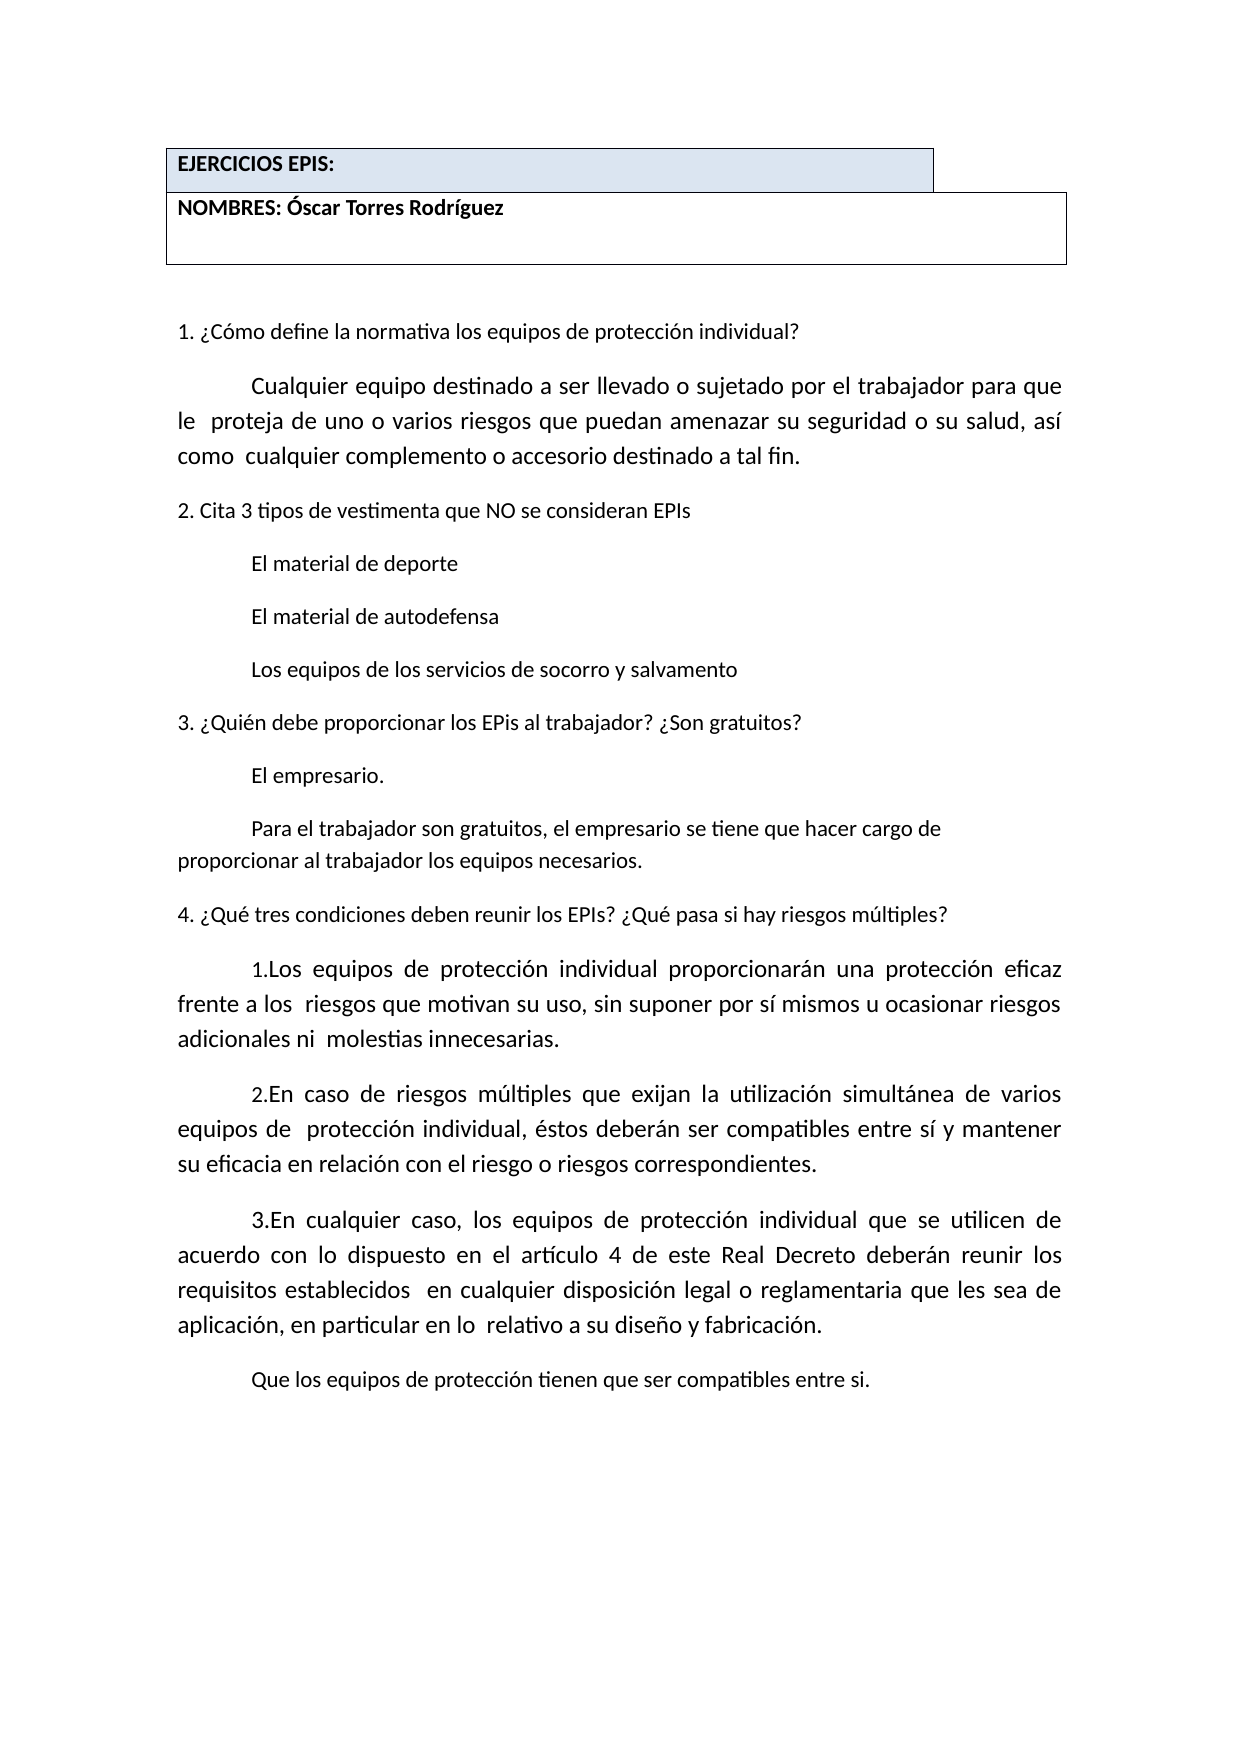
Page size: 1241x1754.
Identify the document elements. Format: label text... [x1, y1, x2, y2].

text El empresario. [177, 761, 1063, 789]
text El material de deporte [177, 549, 1063, 577]
text 4. ¿Qué tres condiciones deben reunir los EPIs? ¿Qué pasa si hay riesgos múltiples? [177, 900, 1063, 928]
table_header EJERCICIOS EPIS: [167, 149, 933, 192]
text Cualquier equipo destinado a ser llevado o sujetado por el trabajador para que le proteja de uno o varios riesgos que puedan amenazar su seguridad o su salud, así como cualquier complemento o accesorio destinado a tal fin. [177, 371, 1063, 471]
text 2. Cita 3 tipos de vestimenta que NO se consideran EPIs [177, 496, 1063, 524]
text 1. ¿Cómo define la normativa los equipos de protección individual? [177, 317, 1063, 346]
text Los equipos de los servicios de socorro y salvamento [177, 655, 1063, 683]
text 2.En caso de riesgos múltiples que exijan la utilización simultánea de varios equipos de protección individual, éstos deberán ser compatibles entre sí y mantener su eficacia en relación con el riesgo o riesgos correspondientes. [177, 1078, 1063, 1179]
table_header [934, 148, 1066, 192]
table_cell NOMBRES: Óscar Torres Rodríguez [167, 193, 1066, 263]
text Para el trabajador son gratuitos, el empresario se tiene que hacer cargo de proporcionar al trabajador los equipos necesarios. [177, 814, 1063, 875]
text 3.En cualquier caso, los equipos de protección individual que se utilicen de acuerdo con lo dispuesto en el artículo 4 de este Real Decreto deberán reunir los requisitos establecidos en cualquier disposición legal o reglamentaria que les sea de aplicación, en particular en lo relativo a su diseño y fabricación. [177, 1204, 1063, 1340]
text Que los equipos de protección tienen que ser compatibles entre si. [177, 1365, 1063, 1393]
text El material de autodefensa [177, 602, 1063, 630]
text 1.Los equipos de protección individual proporcionarán una protección eficaz frente a los riesgos que motivan su uso, sin suponer por sí mismos u ocasionar riesgos adicionales ni molestias innecesarias. [177, 953, 1063, 1053]
text 3. ¿Quién debe proporcionar los EPis al trabajador? ¿Son gratuitos? [177, 708, 1063, 736]
